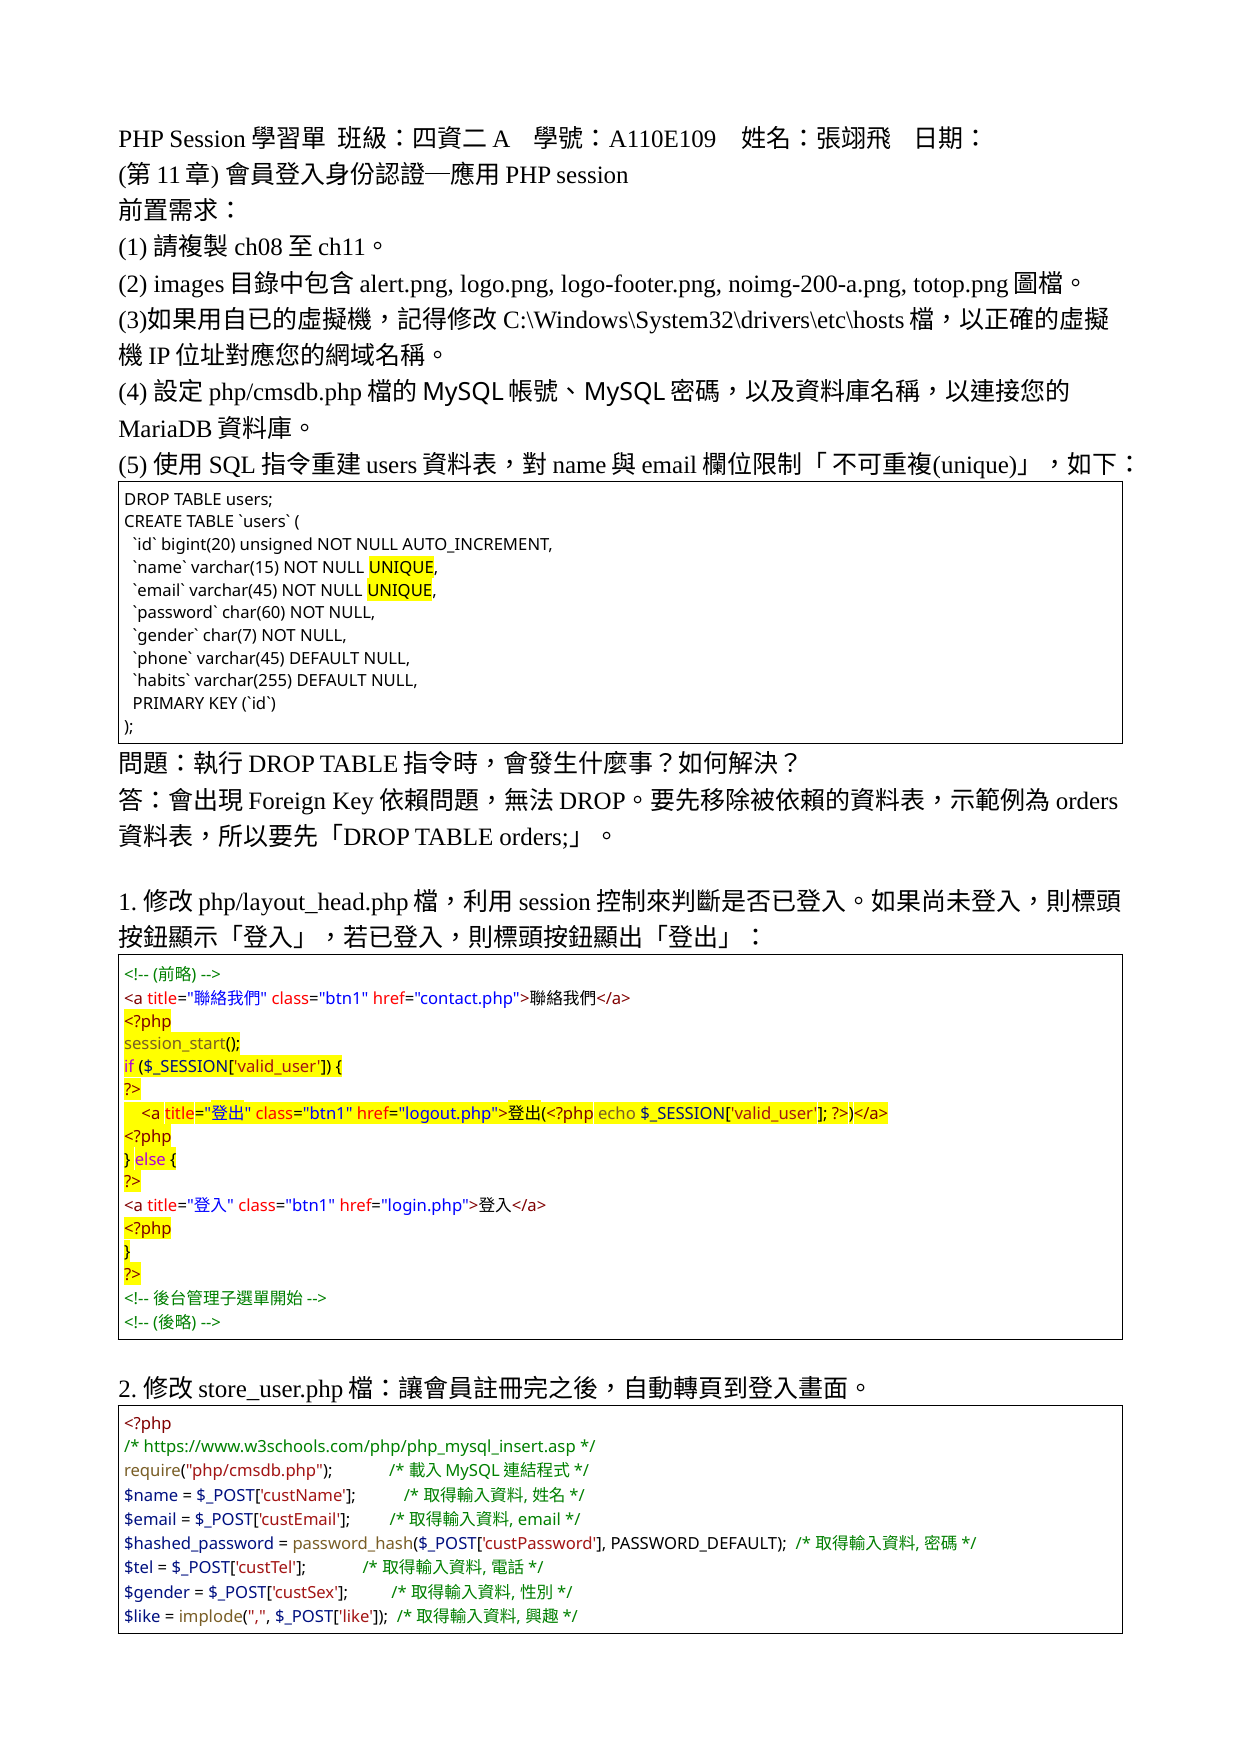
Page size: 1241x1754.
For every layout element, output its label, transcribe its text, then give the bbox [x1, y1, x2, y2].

text (5) 使用SQL指令重建users資料表，對name與email欄位限制「 不可重複(unique)」，如下： [118, 444, 1122, 481]
text PHP Session學習單 班級：四資二A 學號：A110E109 姓名：張翊飛 日期： [118, 118, 1122, 154]
text 問題：執行DROP TABLE指令時，會發生什麼事？如何解決？ [118, 744, 1122, 780]
table_header <!-- (前略) --> <a title="聯絡我們" class="btn1" href="contact.php">聯絡我們</a> <?php session_start(); if ($_SESSION['valid_user']) { ?> <a title="登出" class="btn1" href="logout.php">登出(<?php echo $_SESSION['valid_user']; ?>)</a> <?php } else { ?> <a title="登入" class="btn1" href="login.php">登入</a> <?php } ?> <!-- 後台管理子選單開始 --> <!-- (後略) --> [119, 955, 1122, 1339]
text 1. 修改php/layout_head.php檔，利用session控制來判斷是否已登入。如果尚未登入，則標頭按鈕顯示「登入」，若已登入，則標頭按鈕顯出「登出」： [118, 881, 1122, 954]
text (4) 設定php/cmsdb.php檔的MySQL帳號、MySQL密碼，以及資料庫名稱，以連接您的MariaDB資料庫。 [118, 372, 1122, 444]
text (3)如果用自已的虛擬機，記得修改 C:\Windows\System32\drivers\etc\hosts檔，以正確的虛擬機IP位址對應您的網域名稱。 [118, 299, 1122, 372]
table_header <?php /* https://www.w3schools.com/php/php_mysql_insert.asp */ require("php/cmsdb.php"); /* 載入MySQL連結程式 */ $name = $_POST['custName']; /* 取得輸入資料, 姓名 */ $email = $_POST['custEmail']; /* 取得輸入資料, email */ $hashed_password = password_hash($_POST['custPassword'], PASSWORD_DEFAULT); /* 取得輸入資料, 密碼 */ $tel = $_POST['custTel']; /* 取得輸入資料, 電話 */ $gender = $_POST['custSex']; /* 取得輸入資料, 性別 */ $like = implode(",", $_POST['like']); /* 取得輸入資料, 興趣 */ [119, 1406, 1122, 1633]
text 前置需求： [118, 191, 1122, 227]
text 2. 修改store_user.php檔：讓會員註冊完之後，自動轉頁到登入畫面。 [118, 1369, 1122, 1405]
table_header DROP TABLE users; CREATE TABLE `users` ( `id` bigint(20) unsigned NOT NULL AUTO_INCREMENT, `name` varchar(15) NOT NULL UNIQUE, `email` varchar(45) NOT NULL UNIQUE, `password` char(60) NOT NULL, `gender` char(7) NOT NULL, `phone` varchar(45) DEFAULT NULL, `habits` varchar(255) DEFAULT NULL, PRIMARY KEY (`id`) ); [119, 482, 1122, 743]
text (2) images目錄中包含alert.png, logo.png, logo-footer.png, noimg-200-a.png, totop.png圖檔。 [118, 263, 1122, 299]
text (第11章) 會員登入身份認證─應用PHP session [118, 154, 1122, 191]
text 答：會出現Foreign Key依賴問題，無法DROP。要先移除被依賴的資料表，示範例為orders資料表，所以要先「DROP TABLE orders;」。 [118, 780, 1122, 853]
text (1) 請複製 ch08至ch11。 [118, 227, 1122, 263]
